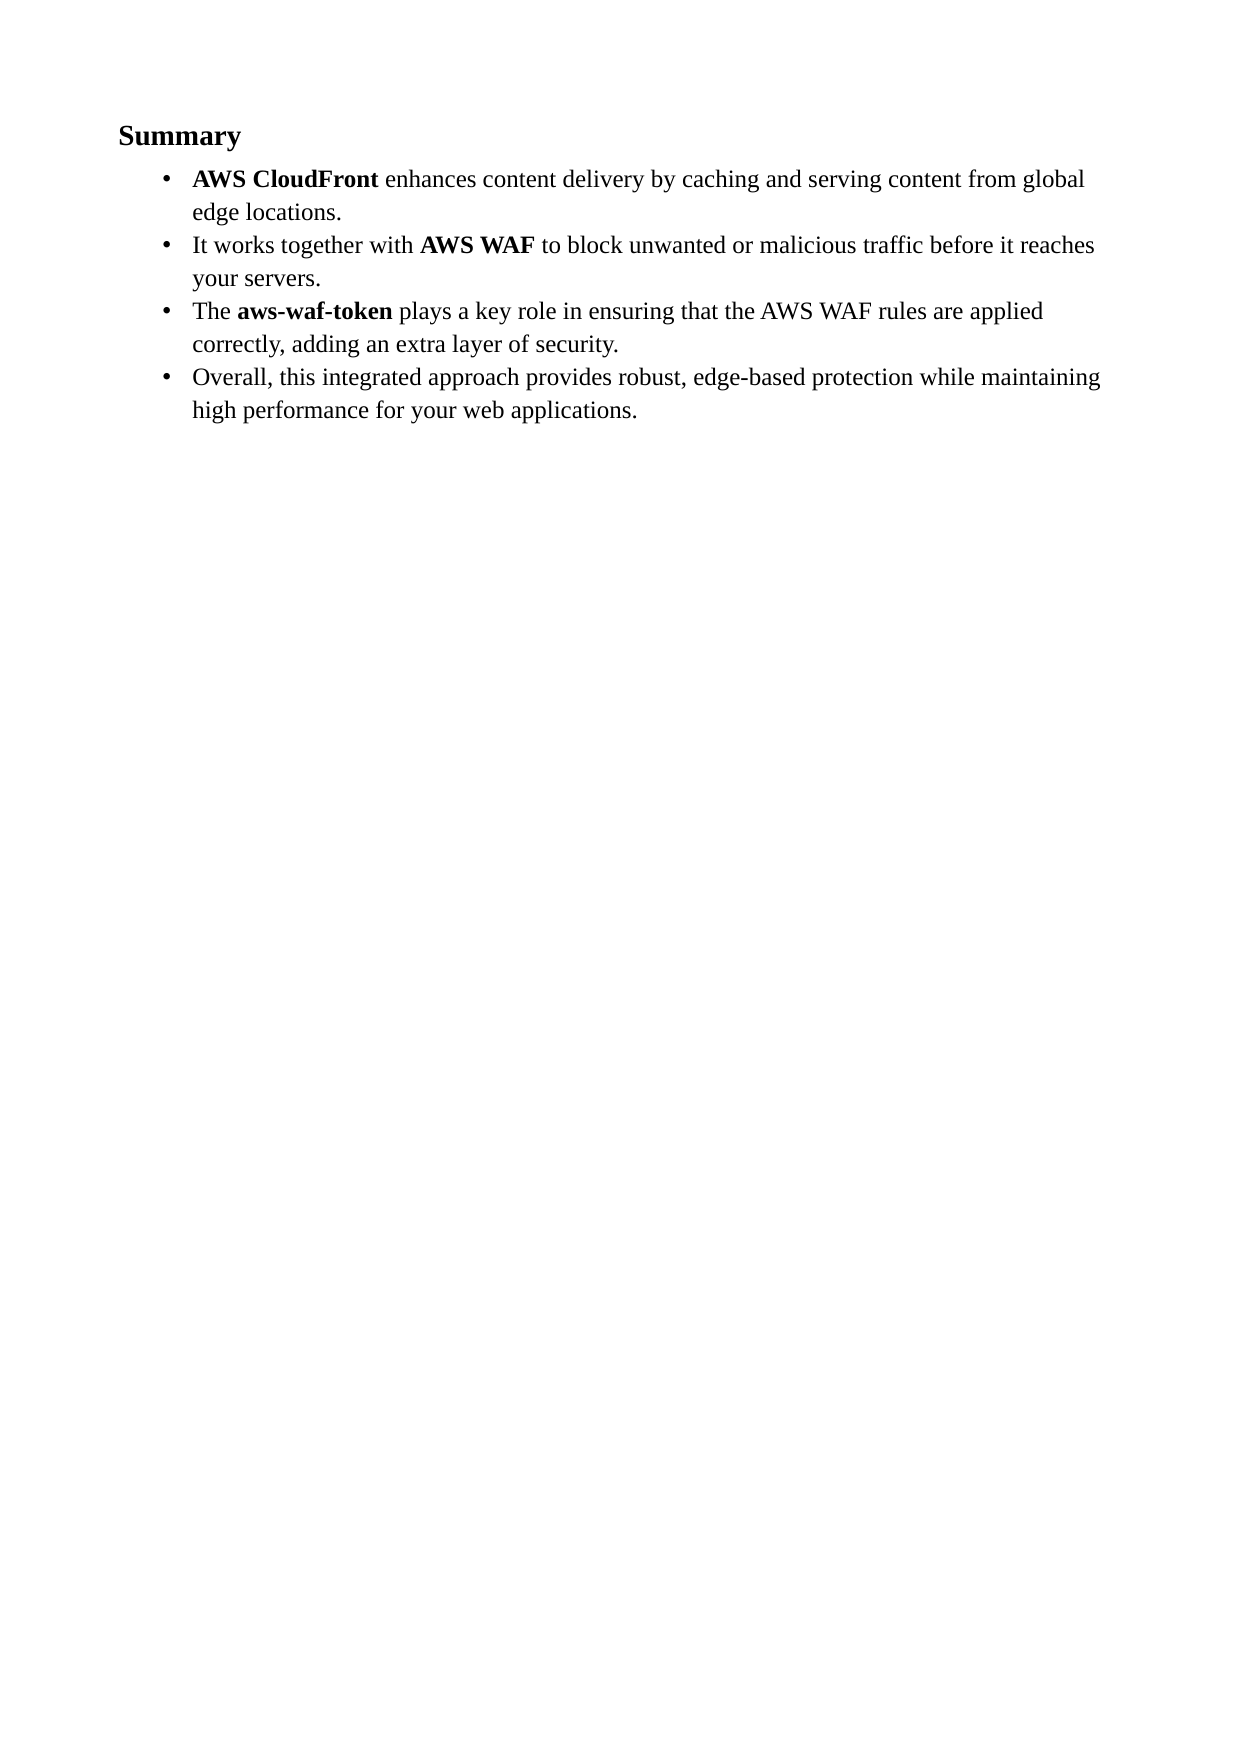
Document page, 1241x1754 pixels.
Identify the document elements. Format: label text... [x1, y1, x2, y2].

subtitle Summary [118, 118, 1122, 152]
list It works together with AWS WAF to block unwanted or malicious traffic before it reaches your servers. [162, 230, 1122, 292]
list Overall, this integrated approach provides robust, edge-based protection while maintaining high performance for your web applications. [162, 362, 1122, 424]
list AWS CloudFront enhances content delivery by caching and serving content from global edge locations. [162, 164, 1122, 226]
list The aws-waf-token plays a key role in ensuring that the AWS WAF rules are applied correctly, adding an extra layer of security. [162, 296, 1122, 358]
